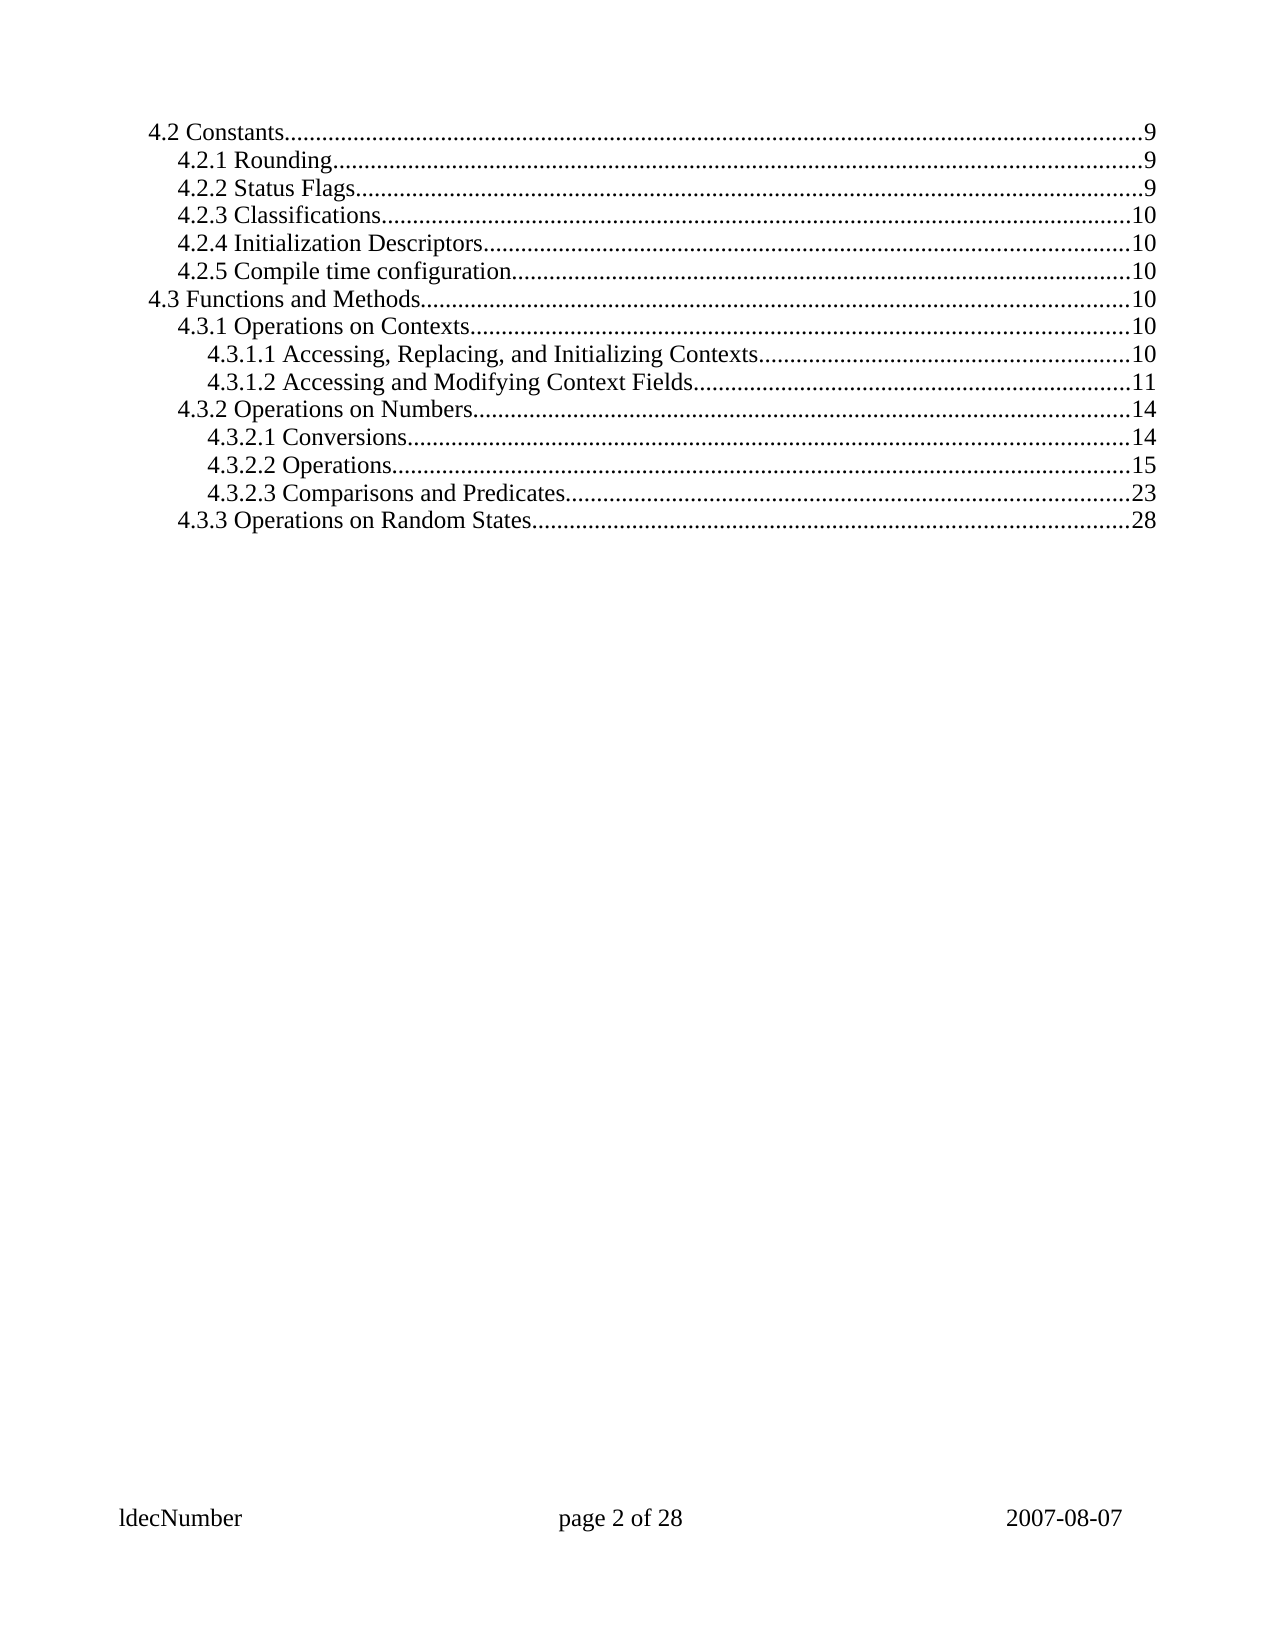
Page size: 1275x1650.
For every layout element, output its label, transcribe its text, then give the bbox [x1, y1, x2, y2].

text 4.3.3 Operations on Random States 28 [177, 506, 1156, 534]
text 4.3.1 Operations on Contexts 10 [177, 312, 1156, 340]
text 4.2.5 Compile time configuration 10 [177, 257, 1156, 285]
text 4.3.2.2 Operations 15 [207, 451, 1156, 479]
text 4.2.4 Initialization Descriptors 10 [177, 229, 1156, 257]
text 4.2.2 Status Flags 9 [177, 174, 1156, 202]
text 4.3.1.2 Accessing and Modifying Context Fields 11 [207, 368, 1156, 396]
text 4.2 Constants 9 [148, 118, 1156, 146]
text 4.2.1 Rounding 9 [177, 146, 1156, 174]
text 4.3.2 Operations on Numbers 14 [177, 396, 1156, 423]
text 4.3.1.1 Accessing, Replacing, and Initializing Contexts 10 [207, 340, 1156, 368]
text 4.3 Functions and Methods 10 [148, 285, 1156, 312]
text 4.3.2.3 Comparisons and Predicates 23 [207, 479, 1156, 506]
text 4.2.3 Classifications 10 [177, 202, 1156, 229]
text 4.3.2.1 Conversions 14 [207, 423, 1156, 451]
